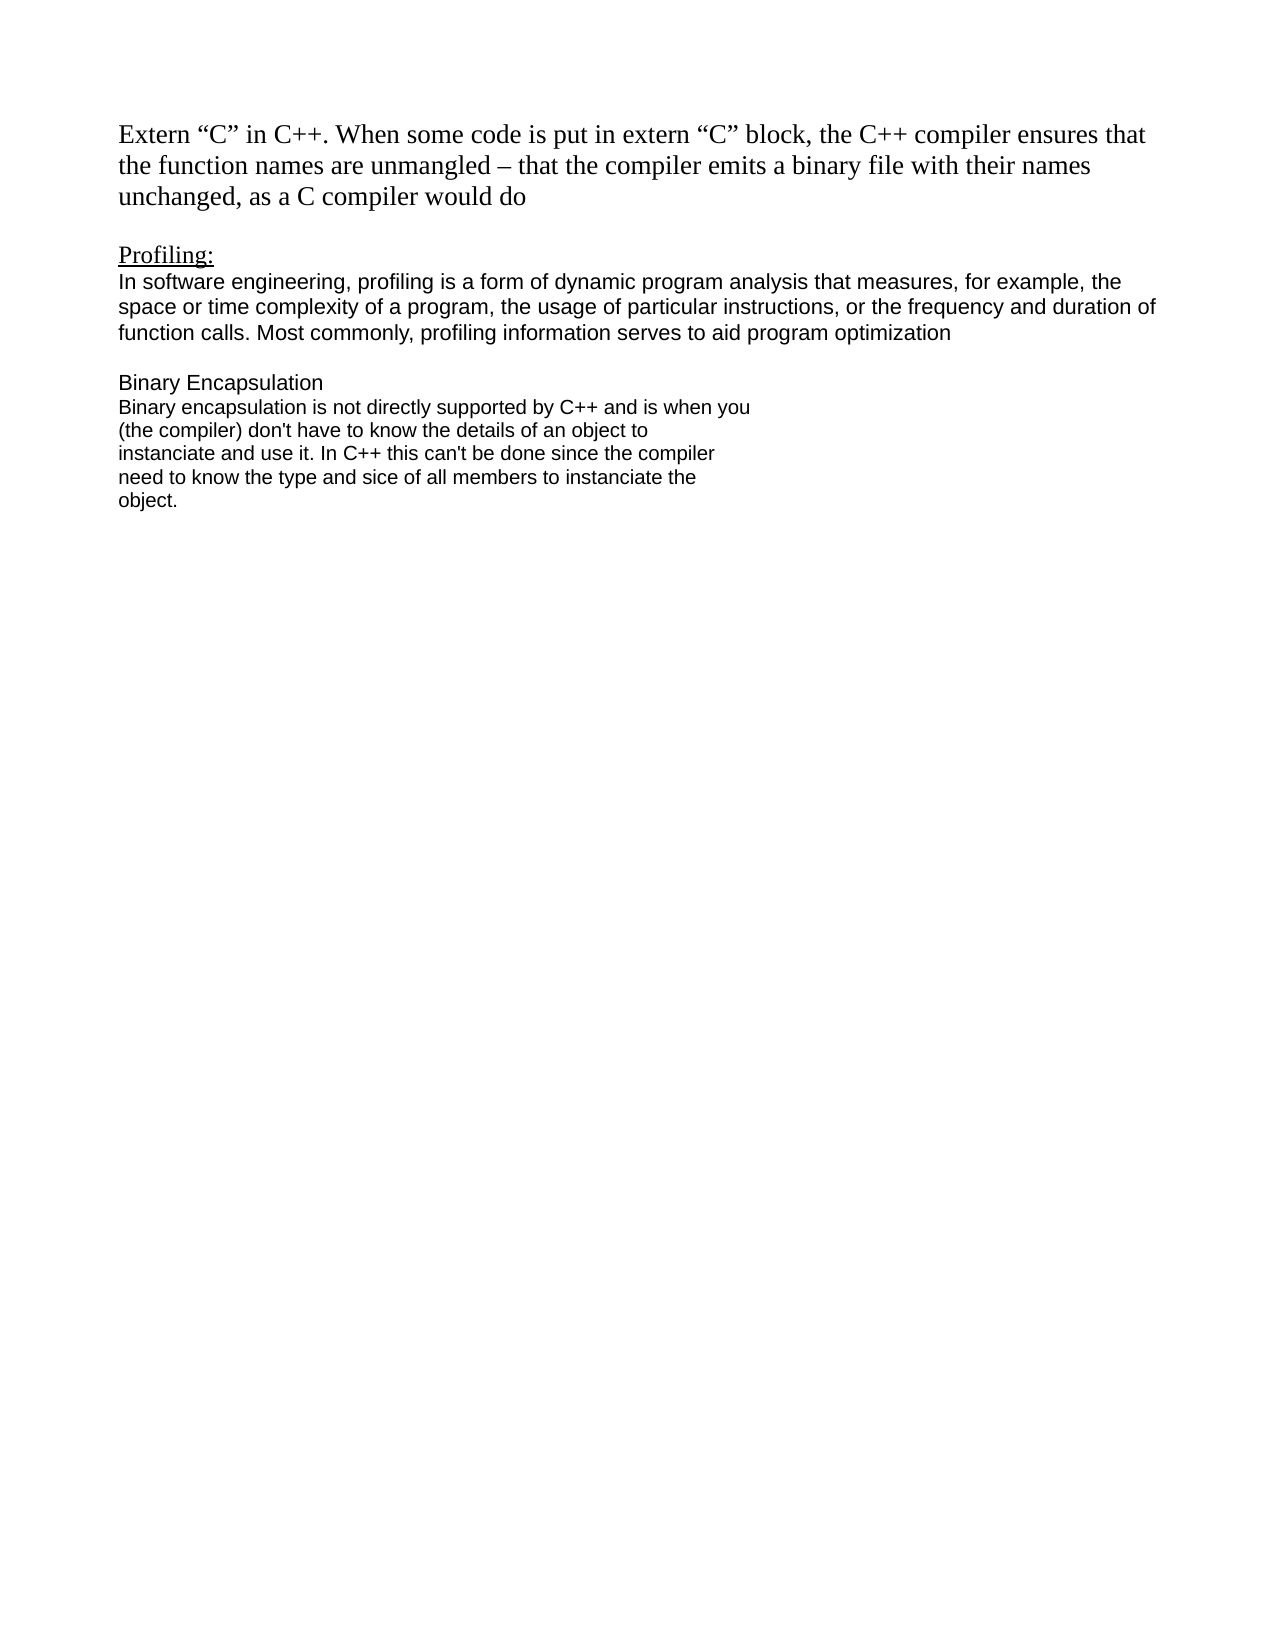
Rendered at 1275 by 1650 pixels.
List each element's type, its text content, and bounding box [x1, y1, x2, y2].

text Binary encapsulation is not directly supported by C++ and is when you (the compiler) don't have to know the details of an object to instanciate and use it. In C++ this can't be done since the compiler need to know the type and sice of all members to instanciate the object. [118, 395, 1157, 512]
text Extern “C” in C++. When some code is put in extern “C” block, the C++ compiler ensures that the function names are unmangled – that the compiler emits a binary file with their names unchanged, as a C compiler would do [118, 118, 1157, 212]
text Binary Encapsulation [118, 370, 1157, 395]
text Profiling: [118, 240, 1157, 269]
text In software engineering, profiling is a form of dynamic program analysis that measures, for example, the space or time complexity of a program, the usage of particular instructions, or the frequency and duration of function calls. Most commonly, profiling information serves to aid program optimization [118, 269, 1157, 345]
